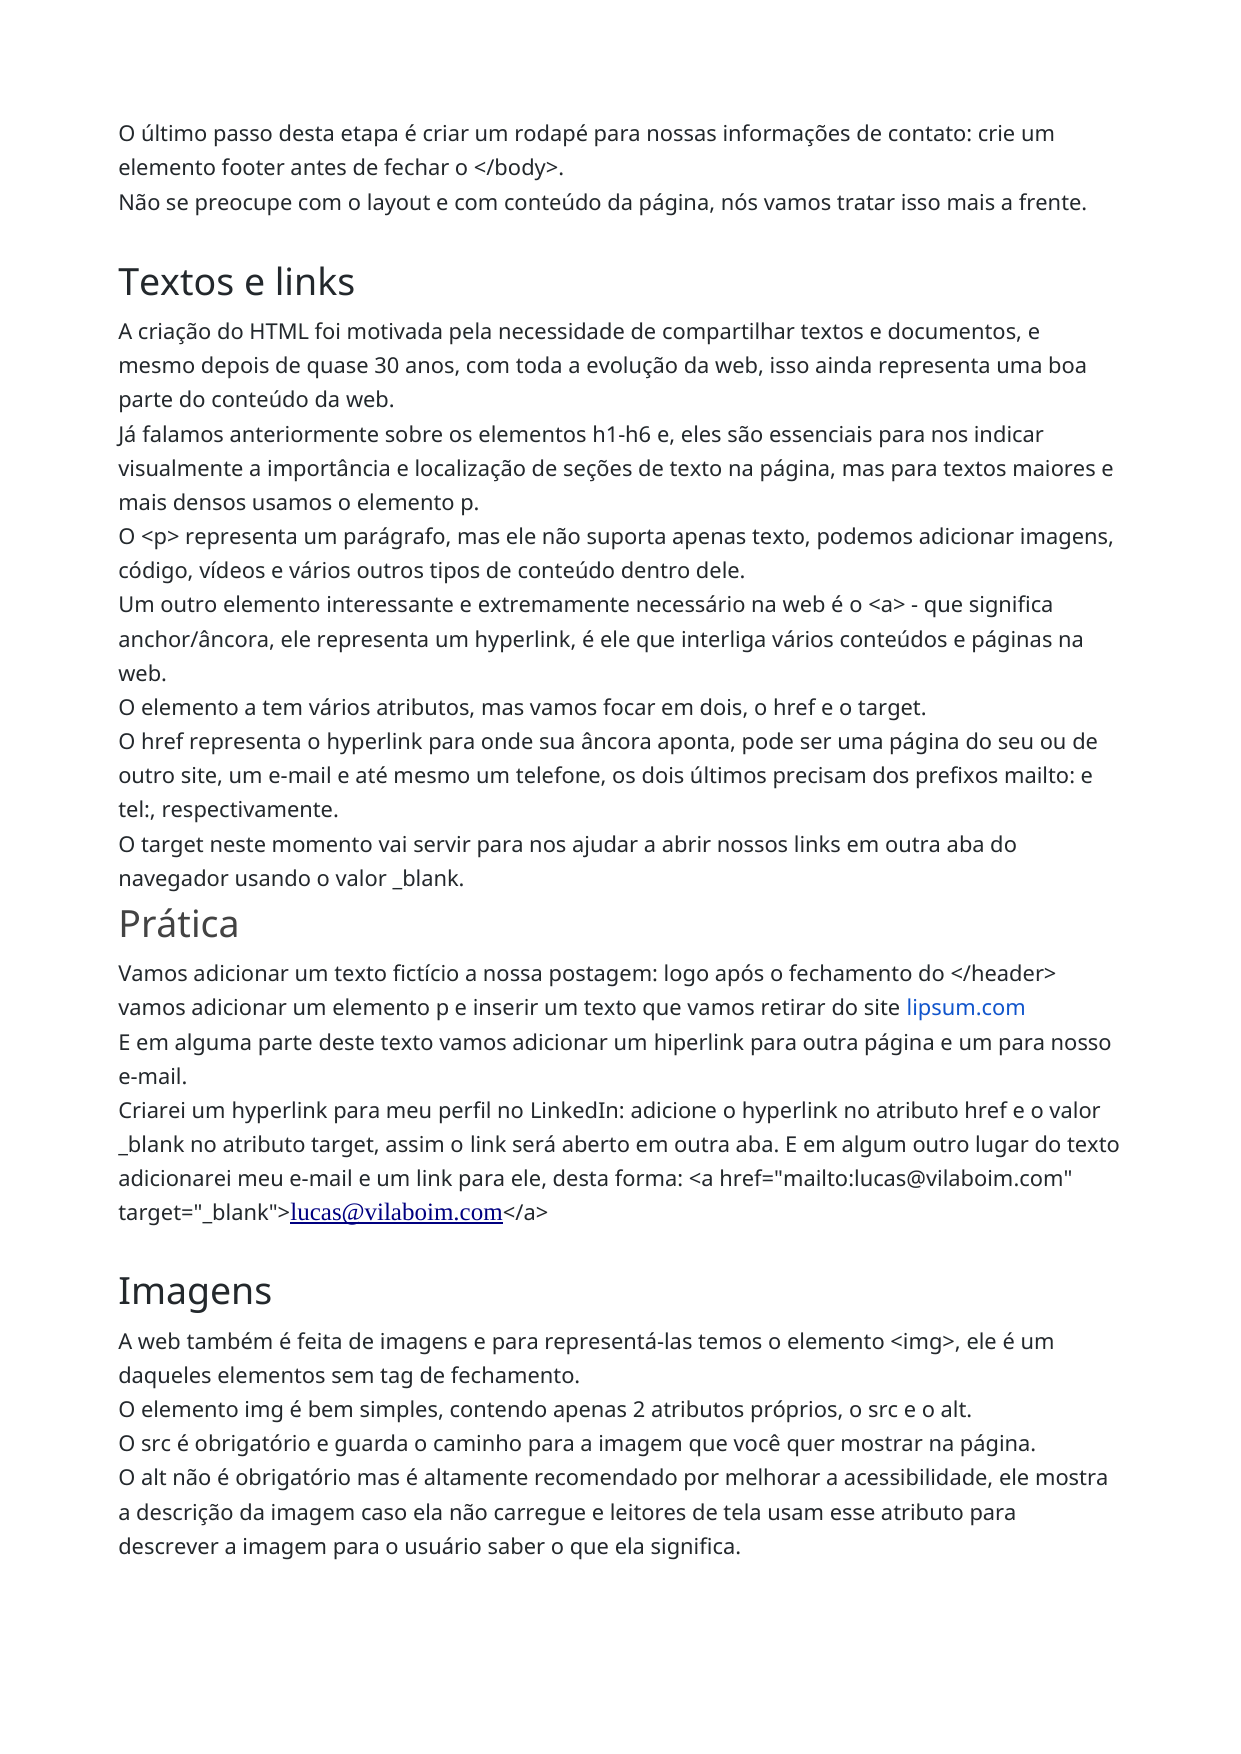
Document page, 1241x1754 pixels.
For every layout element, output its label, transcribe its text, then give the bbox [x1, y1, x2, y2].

text Um outro elemento interessante e extremamente necessário na web é o <a> - que significa anchor/âncora, ele representa um hyperlink, é ele que interliga vários conteúdos e páginas na web. [118, 589, 1122, 687]
text O alt não é obrigatório mas é altamente recomendado por melhorar a acessibilidade, ele mostra a descrição da imagem caso ela não carregue e leitores de tela usam esse atributo para descrever a imagem para o usuário saber o que ela significa. [118, 1462, 1122, 1561]
text O src é obrigatório e guarda o caminho para a imagem que você quer mostrar na página. [118, 1428, 1122, 1458]
text A criação do HTML foi motivada pela necessidade de compartilhar textos e documentos, e mesmo depois de quase 30 anos, com toda a evolução da web, isso ainda representa uma boa parte do conteúdo da web. [118, 316, 1122, 414]
text O elemento a tem vários atributos, mas vamos focar em dois, o href e o target. [118, 692, 1122, 722]
text Não se preocupe com o layout e com conteúdo da página, nós vamos tratar isso mais a frente. [118, 186, 1122, 216]
subtitle Prática [118, 897, 1122, 948]
text E em alguma parte deste texto vamos adicionar um hiperlink para outra página e um para nosso e-mail. [118, 1026, 1122, 1090]
subtitle Textos e links [118, 255, 1122, 306]
text Criarei um hyperlink para meu perfil no LinkedIn: adicione o hyperlink no atributo href e o valor _blank no atributo target, assim o link será aberto em outra aba. E em algum outro lugar do texto adicionarei meu e-mail e um link para ele, desta forma: <a href="mailto:lucas@vilaboim.com" target="_blank">lucas@vilaboim.com</a> [118, 1095, 1122, 1227]
text Vamos adicionar um texto fictício a nossa postagem: logo após o fechamento do </header> vamos adicionar um elemento p e inserir um texto que vamos retirar do site lipsum.com [118, 958, 1122, 1022]
text Já falamos anteriormente sobre os elementos h1-h6 e, eles são essenciais para nos indicar visualmente a importância e localização de seções de texto na página, mas para textos maiores e mais densos usamos o elemento p. [118, 418, 1122, 517]
text O último passo desta etapa é criar um rodapé para nossas informações de contato: crie um elemento footer antes de fechar o </body>. [118, 118, 1122, 182]
text O elemento img é bem simples, contendo apenas 2 atributos próprios, o src e o alt. [118, 1394, 1122, 1424]
text O href representa o hyperlink para onde sua âncora aponta, pode ser uma página do seu ou de outro site, um e-mail e até mesmo um telefone, os dois últimos precisam dos prefixos mailto: e tel:, respectivamente. [118, 726, 1122, 824]
text O <p> representa um parágrafo, mas ele não suporta apenas texto, podemos adicionar imagens, código, vídeos e vários outros tipos de conteúdo dentro dele. [118, 521, 1122, 585]
text A web também é feita de imagens e para representá-las temos o elemento <img>, ele é um daqueles elementos sem tag de fechamento. [118, 1326, 1122, 1390]
text O target neste momento vai servir para nos ajudar a abrir nossos links em outra aba do navegador usando o valor _blank. [118, 828, 1122, 892]
subtitle Imagens [118, 1264, 1122, 1316]
